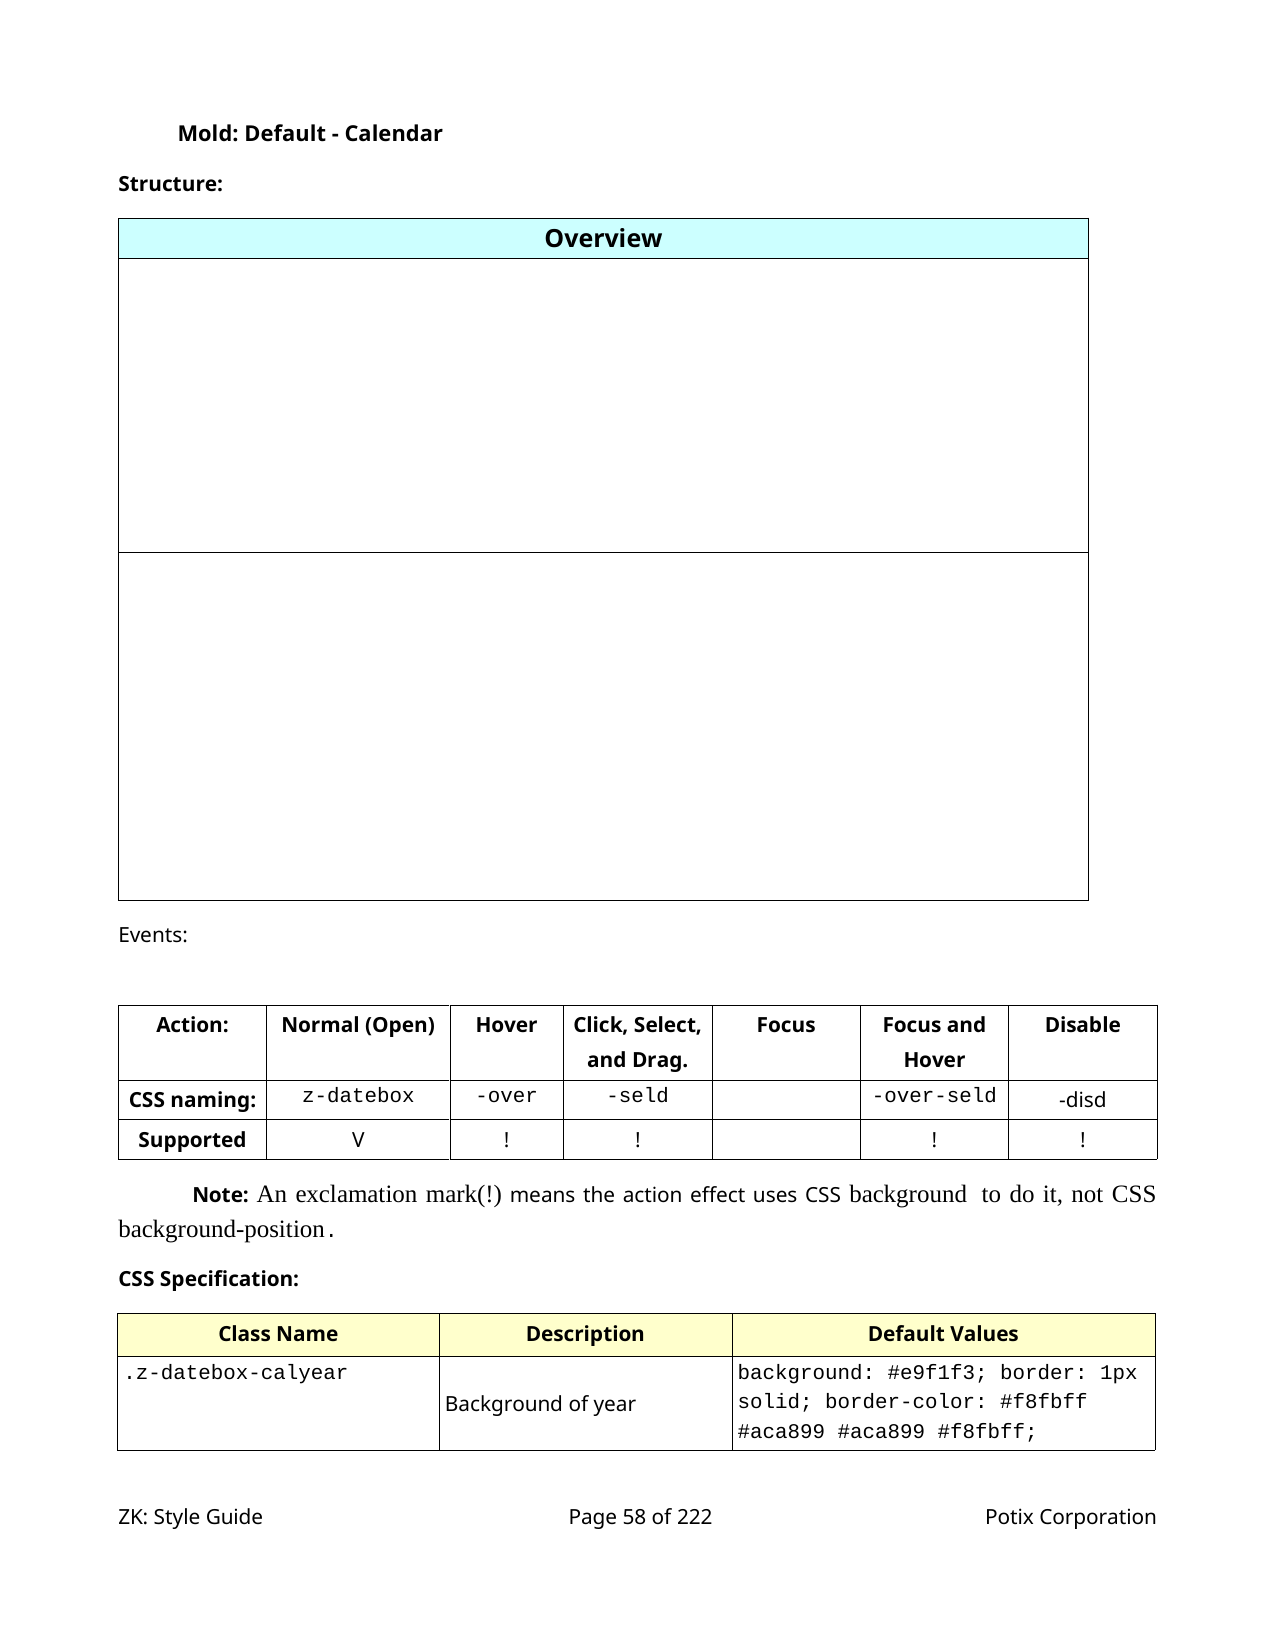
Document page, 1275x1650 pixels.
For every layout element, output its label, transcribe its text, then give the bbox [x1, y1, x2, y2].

table_header Default Values [733, 1314, 1155, 1356]
table_cell [119, 259, 1088, 552]
table_header Action: [119, 1006, 266, 1080]
table_cell [713, 1081, 860, 1119]
table_cell -over [451, 1081, 563, 1119]
text Note: An exclamation mark(!) means the action effect uses CSS background to do it, not CSS background-position. [118, 1180, 1157, 1244]
table_header Normal (Open) [267, 1006, 449, 1080]
table_cell ! [564, 1120, 712, 1159]
table_cell .z-datebox-calyear [118, 1357, 439, 1450]
table_cell [119, 553, 1088, 900]
table_header Class Name [118, 1314, 439, 1356]
table_cell background: #e9f1f3; border: 1px solid; border-color: #f8fbff #aca899 #aca899 #f8fbff; [733, 1357, 1155, 1450]
table_cell -disd [1009, 1081, 1157, 1119]
table_cell -seld [564, 1081, 712, 1119]
table_cell [713, 1120, 860, 1159]
table_cell V [267, 1120, 449, 1159]
table_header Disable [1009, 1006, 1157, 1080]
table_cell ! [861, 1120, 1008, 1159]
table_cell Supported [119, 1120, 266, 1159]
table_cell -over-seld [861, 1081, 1008, 1119]
table_header Description [440, 1314, 732, 1356]
text CSS Specification: [118, 1264, 1157, 1293]
table_cell ! [1009, 1120, 1157, 1159]
table_cell Background of year [440, 1357, 732, 1450]
subtitle Mold: Default - Calendar [177, 118, 1157, 148]
text Structure: [118, 169, 1157, 197]
table_header Focus [713, 1006, 860, 1080]
table_header Hover [451, 1006, 563, 1080]
table_header Focus and Hover [861, 1006, 1008, 1080]
table_cell ! [451, 1120, 563, 1159]
text Events: [118, 921, 1157, 984]
table_header Click, Select, and Drag. [564, 1006, 712, 1080]
table_cell z-datebox [267, 1081, 449, 1119]
table_header Overview [119, 219, 1088, 258]
table_cell CSS naming: [119, 1081, 266, 1119]
